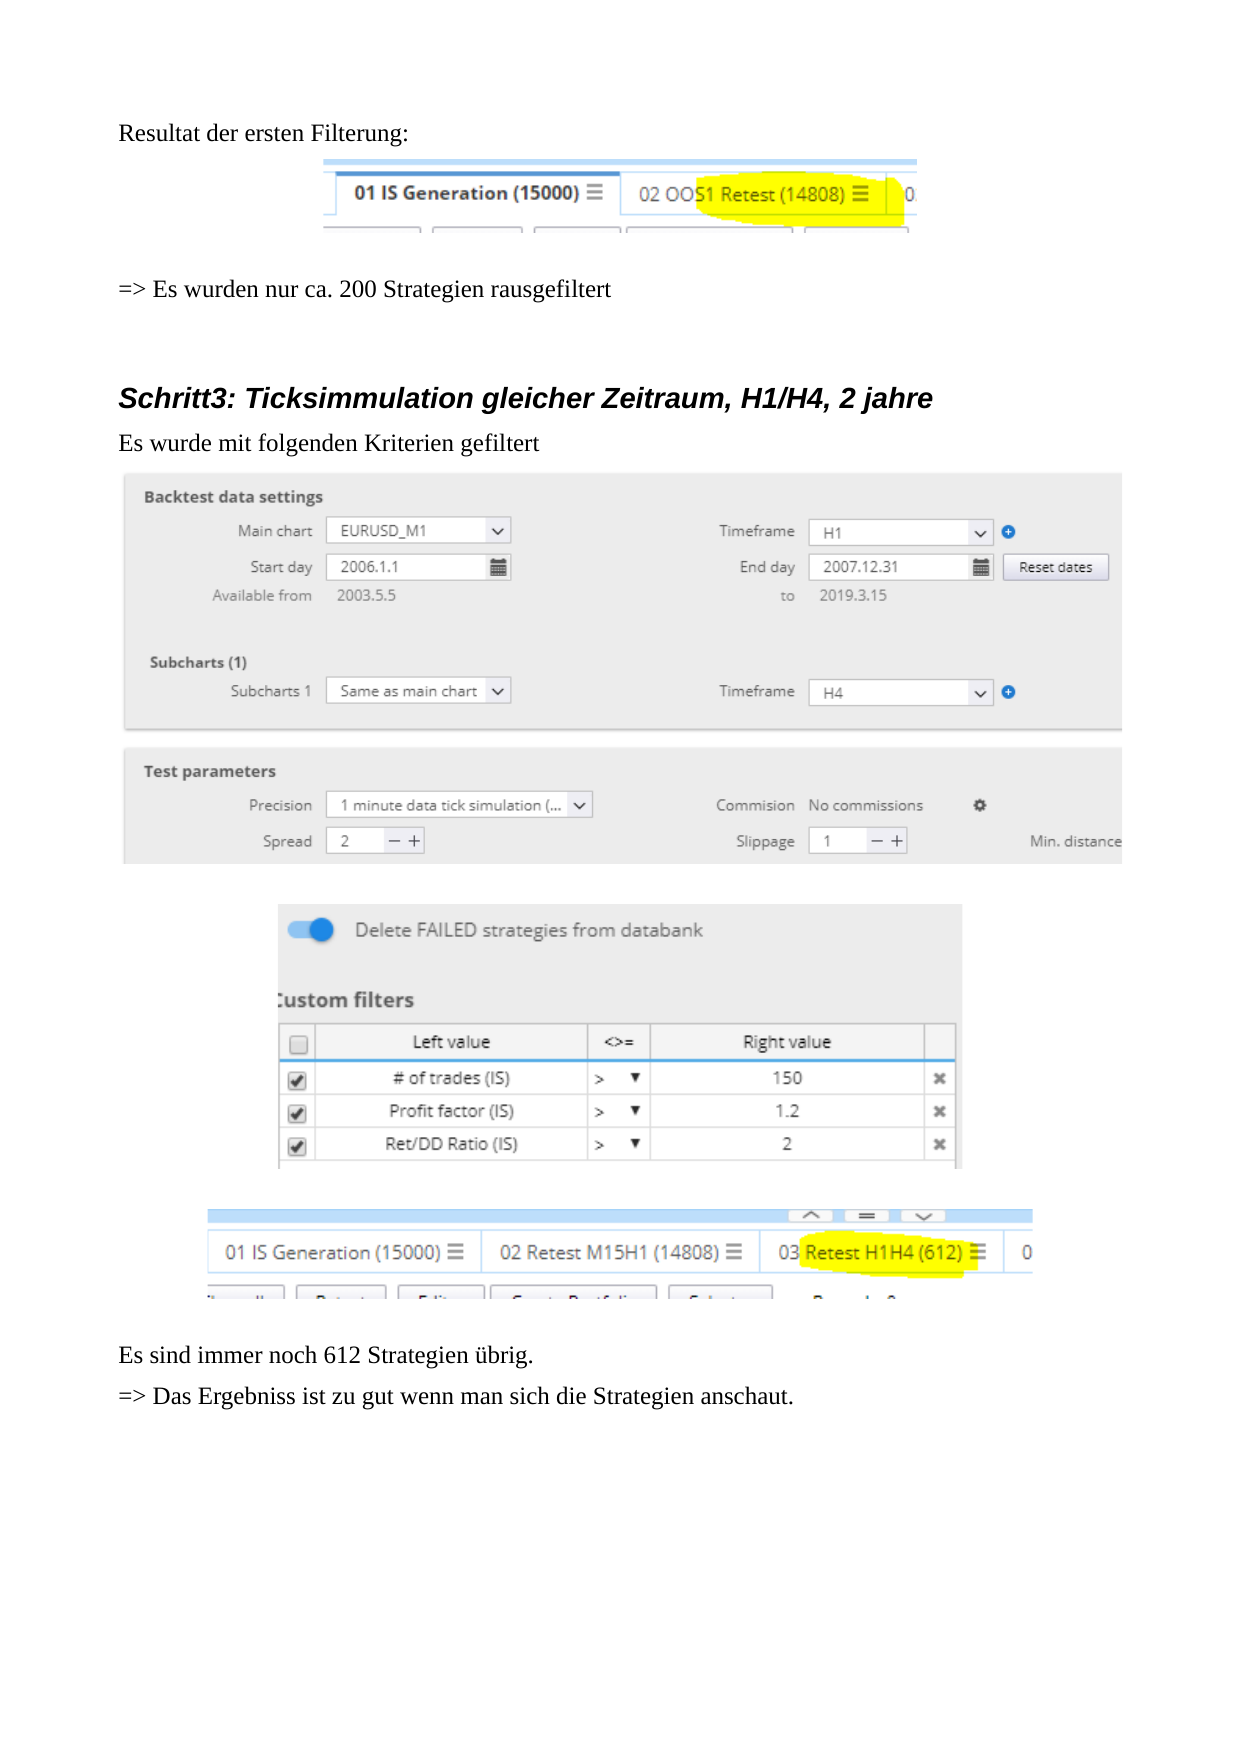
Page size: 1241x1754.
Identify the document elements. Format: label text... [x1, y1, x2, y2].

picture [277, 904, 963, 1169]
subtitle Schritt3: Ticksimmulation gleicher Zeitraum, H1/H4, 2 jahre [118, 382, 1122, 415]
picture [207, 1209, 1033, 1299]
picture [323, 159, 917, 233]
text => Es wurden nur ca. 200 Strategien rausgefiltert [118, 274, 1122, 303]
text => Das Ergebniss ist zu gut wenn man sich die Strategien anschaut. [118, 1381, 1122, 1410]
text Resultat der ersten Filterung: [118, 118, 1122, 147]
picture [118, 468, 1123, 864]
text Es sind immer noch 612 Strategien übrig. [118, 1340, 1122, 1369]
text Es wurde mit folgenden Kriterien gefiltert [118, 428, 1122, 456]
